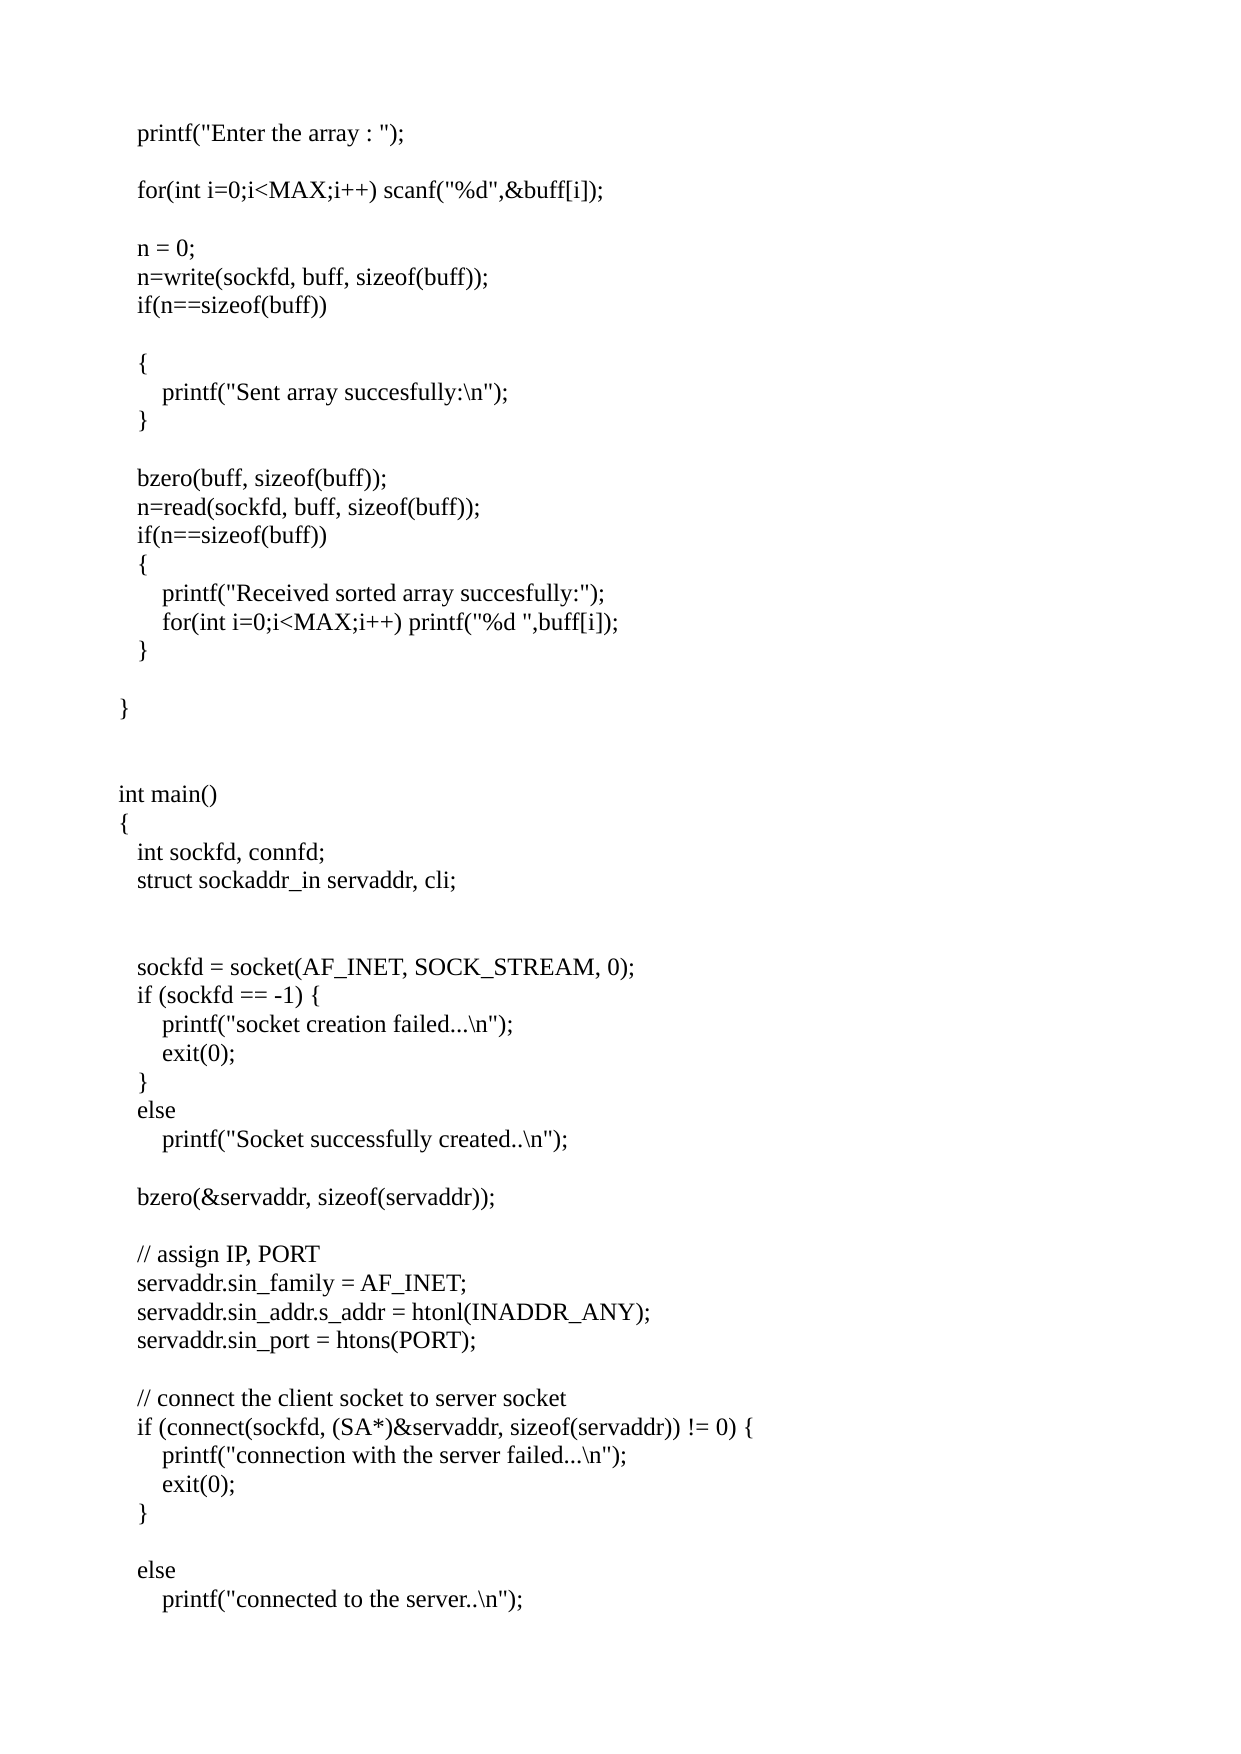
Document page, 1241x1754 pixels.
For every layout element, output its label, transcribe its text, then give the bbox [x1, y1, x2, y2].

text else [118, 1096, 1122, 1124]
text printf("socket creation failed...\n"); [118, 1009, 1122, 1038]
text } [118, 406, 1122, 434]
text servaddr.sin_port = htons(PORT); [118, 1326, 1122, 1354]
text { [118, 808, 1122, 837]
text int main() [118, 779, 1122, 808]
text int sockfd, connfd; [118, 837, 1122, 866]
text printf("Sent array succesfully:\n"); [118, 377, 1122, 406]
text // assign IP, PORT [118, 1239, 1122, 1268]
text for(int i=0;i<MAX;i++) printf("%d ",buff[i]); [118, 607, 1122, 636]
text sockfd = socket(AF_INET, SOCK_STREAM, 0); [118, 952, 1122, 981]
text // connect the client socket to server socket [118, 1383, 1122, 1412]
text printf("Enter the array : "); [118, 118, 1122, 147]
text if(n==sizeof(buff)) [118, 291, 1122, 319]
text servaddr.sin_addr.s_addr = htonl(INADDR_ANY); [118, 1297, 1122, 1326]
text servaddr.sin_family = AF_INET; [118, 1268, 1122, 1297]
text printf("connected to the server..\n"); [118, 1584, 1122, 1613]
text n = 0; [118, 233, 1122, 262]
text exit(0); [118, 1038, 1122, 1067]
text struct sockaddr_in servaddr, cli; [118, 866, 1122, 894]
text } [118, 636, 1122, 664]
text bzero(buff, sizeof(buff)); [118, 463, 1122, 492]
text n=read(sockfd, buff, sizeof(buff)); [118, 492, 1122, 521]
text if(n==sizeof(buff)) [118, 521, 1122, 549]
text { [118, 348, 1122, 377]
text if (sockfd == -1) { [118, 981, 1122, 1009]
text printf("Received sorted array succesfully:"); [118, 578, 1122, 607]
text } [118, 1498, 1122, 1527]
text for(int i=0;i<MAX;i++) scanf("%d",&buff[i]); [118, 176, 1122, 204]
text else [118, 1556, 1122, 1584]
text printf("connection with the server failed...\n"); [118, 1441, 1122, 1469]
text if (connect(sockfd, (SA*)&servaddr, sizeof(servaddr)) != 0) { [118, 1412, 1122, 1441]
text exit(0); [118, 1469, 1122, 1498]
text } [118, 693, 1122, 722]
text printf("Socket successfully created..\n"); [118, 1124, 1122, 1153]
text { [118, 549, 1122, 578]
text bzero(&servaddr, sizeof(servaddr)); [118, 1182, 1122, 1211]
text } [118, 1067, 1122, 1096]
text n=write(sockfd, buff, sizeof(buff)); [118, 262, 1122, 291]
